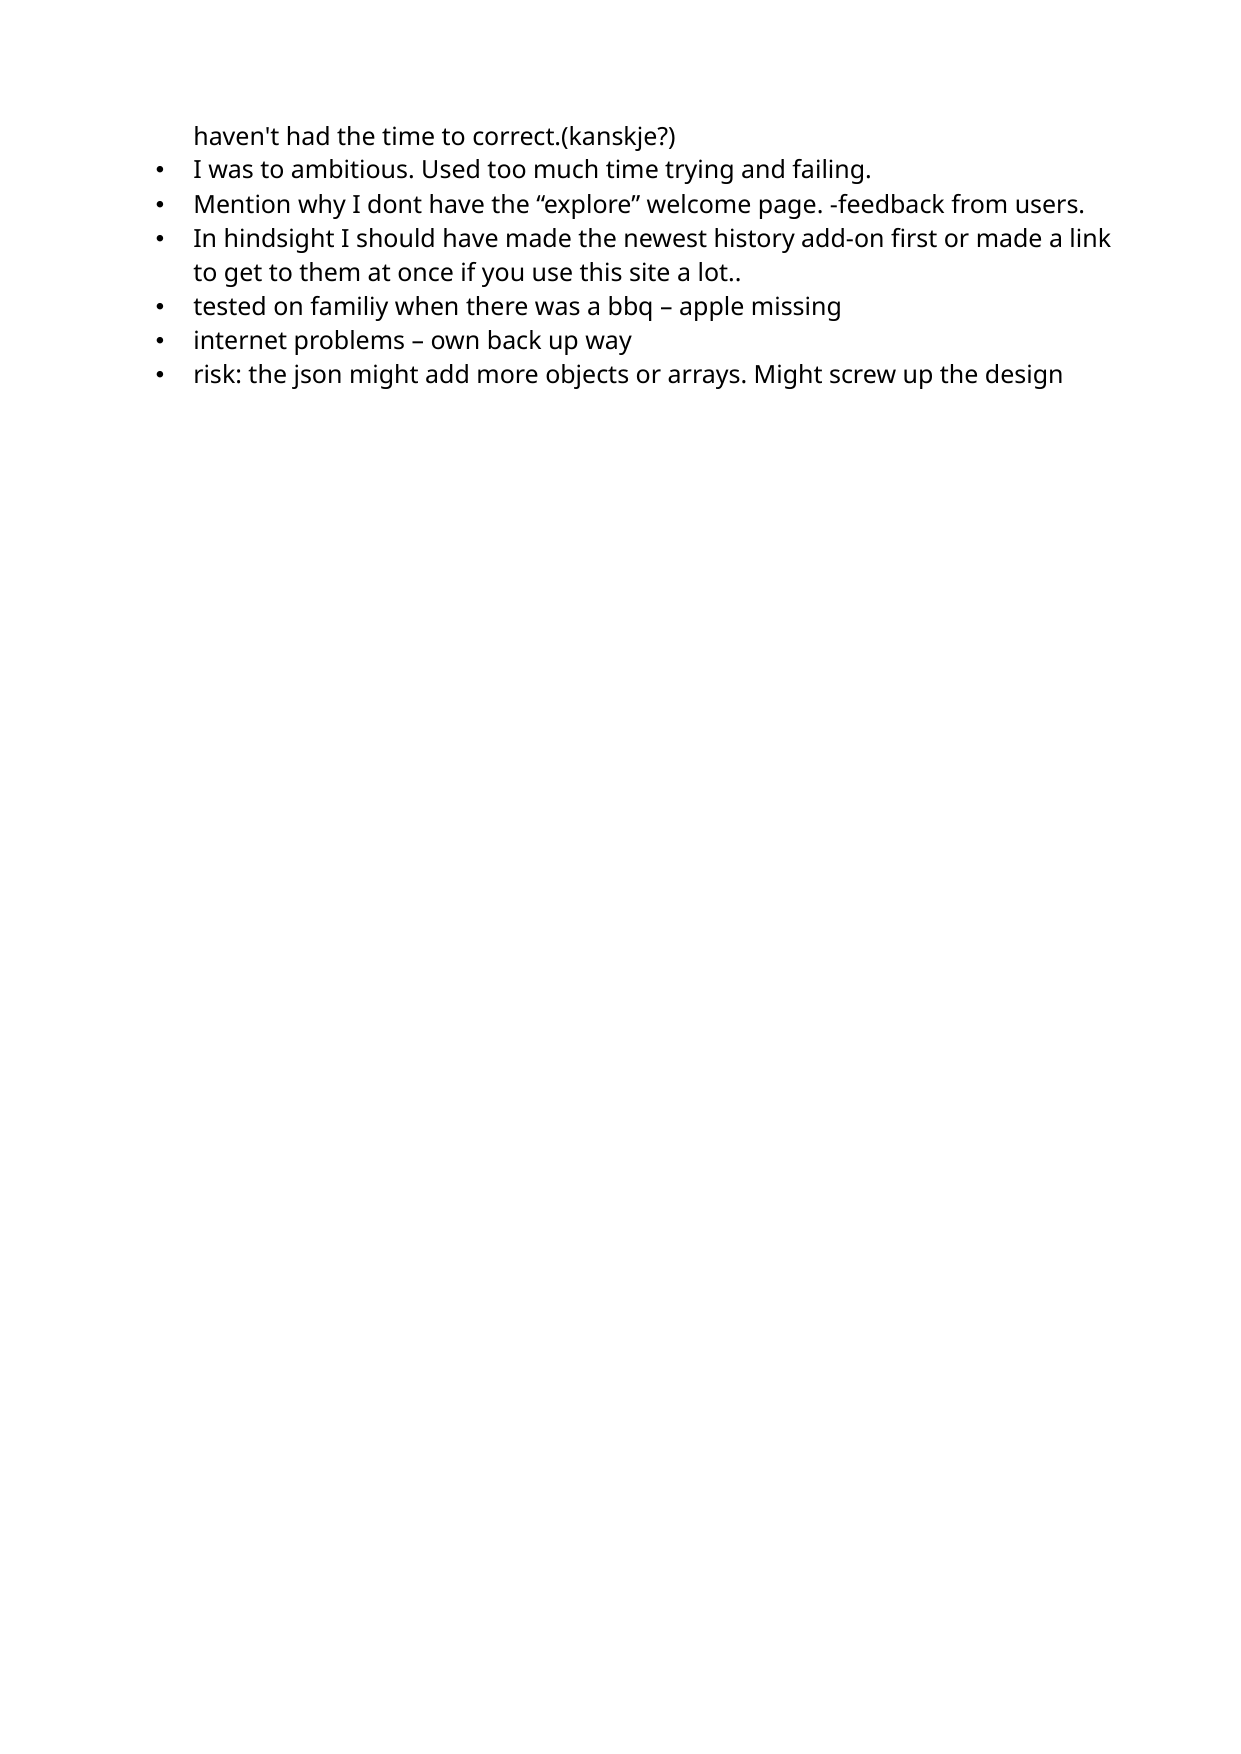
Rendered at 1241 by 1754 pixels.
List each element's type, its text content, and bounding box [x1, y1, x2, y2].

list Mention why I dont have the “explore” welcome page. -feedback from users. [156, 186, 1122, 220]
list internet problems – own back up way [156, 322, 1122, 357]
list haven't had the time to correct.(kanskje?) [156, 118, 1122, 152]
list I was to ambitious. Used too much time trying and failing. [156, 152, 1122, 186]
list risk: the json might add more objects or arrays. Might screw up the design [156, 357, 1122, 391]
list In hindsight I should have made the newest history add-on first or made a link to get to them at once if you use this site a lot.. [156, 220, 1122, 288]
list tested on familiy when there was a bbq – apple missing [156, 288, 1122, 322]
